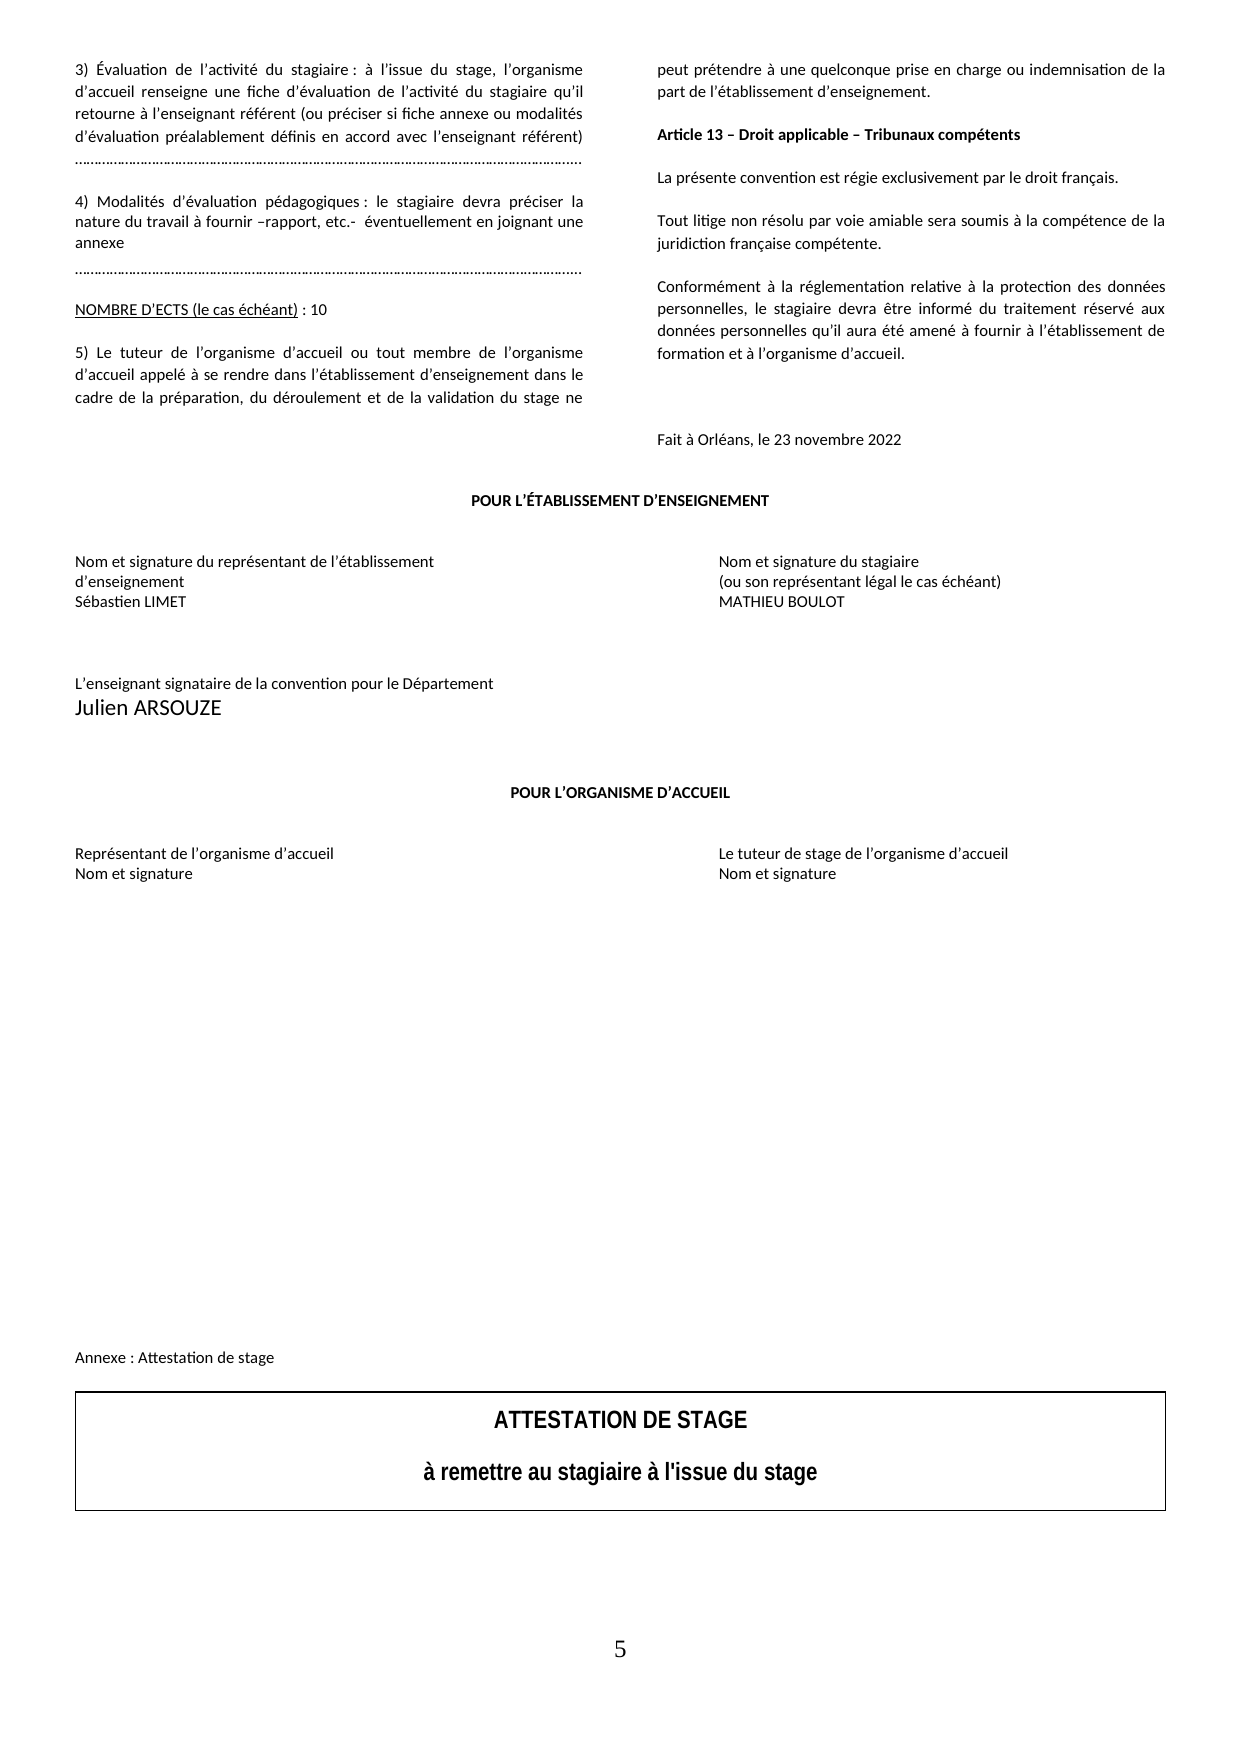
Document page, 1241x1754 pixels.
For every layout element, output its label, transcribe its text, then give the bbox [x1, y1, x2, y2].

text L’enseignant signataire de la convention pour le Département [75, 673, 1165, 693]
text Tout litige non résolu par voie amiable sera soumis à la compétence de la juridiction française compétente. [657, 211, 1165, 253]
text La présente convention est régie exclusivement par le droit français. [657, 168, 1165, 188]
text peut prétendre à une quelconque prise en charge ou indemnisation de la part de l’établissement d’enseignement. [657, 59, 1165, 102]
text Nom et signature Nom et signature [75, 863, 1165, 884]
text POUR L’ORGANISME D’ACCUEIL [75, 782, 1165, 803]
text POUR L’ÉTABLISSEMENT D’ENSEIGNEMENT [75, 490, 1165, 511]
text 4) Modalités d’évaluation pédagogiques : le stagiaire devra préciser la nature du travail à fournir –rapport, etc.- éventuellement en joignant une annexe [75, 191, 583, 252]
text Représentant de l’organisme d’accueil Le tuteur de stage de l’organisme d’accueil [75, 843, 1165, 863]
text Julien ARSOUZE [75, 693, 1165, 721]
text 5) Le tuteur de l’organisme d’accueil ou tout membre de l’organisme d’accueil appelé à se rendre dans l’établissement d’enseignement dans le cadre de la préparation, du déroulement et de la validation du stage ne [75, 342, 583, 407]
text 3) Évaluation de l’activité du stagiaire : à l’issue du stage, l’organisme d’accueil renseigne une fiche d’évaluation de l’activité du stagiaire qu’il retourne à l’enseignant référent (ou préciser si fiche annexe ou modalités d’évaluation préalablement définis en accord avec l’enseignant référent) …………………………………………………………………………………………………………………... [75, 59, 583, 168]
text …………………………………………………………………………………………………………………... [75, 258, 583, 278]
text Fait à Orléans, le 23 novembre 2022 [657, 429, 1165, 449]
text d’enseignement (ou son représentant légal le cas échéant) [75, 571, 1165, 592]
text Conformément à la réglementation relative à la protection des données personnelles, le stagiaire devra être informé du traitement réservé aux données personnelles qu’il aura été amené à fournir à l’établissement de formation et à l’organisme d’accueil. [657, 276, 1165, 363]
table_header ATTESTATION DE STAGE à remettre au stagiaire à l'issue du stage [76, 1393, 1165, 1509]
text NOMBRE D’ECTS (le cas échéant) : 10 [75, 299, 583, 319]
text Sébastien LIMET MATHIEU BOULOT [75, 592, 1165, 612]
text Article 13 – Droit applicable – Tribunaux compétents [657, 124, 1165, 145]
text Annexe : Attestation de stage [75, 1348, 1165, 1368]
text Nom et signature du représentant de l’établissement Nom et signature du stagiaire [75, 551, 1165, 571]
